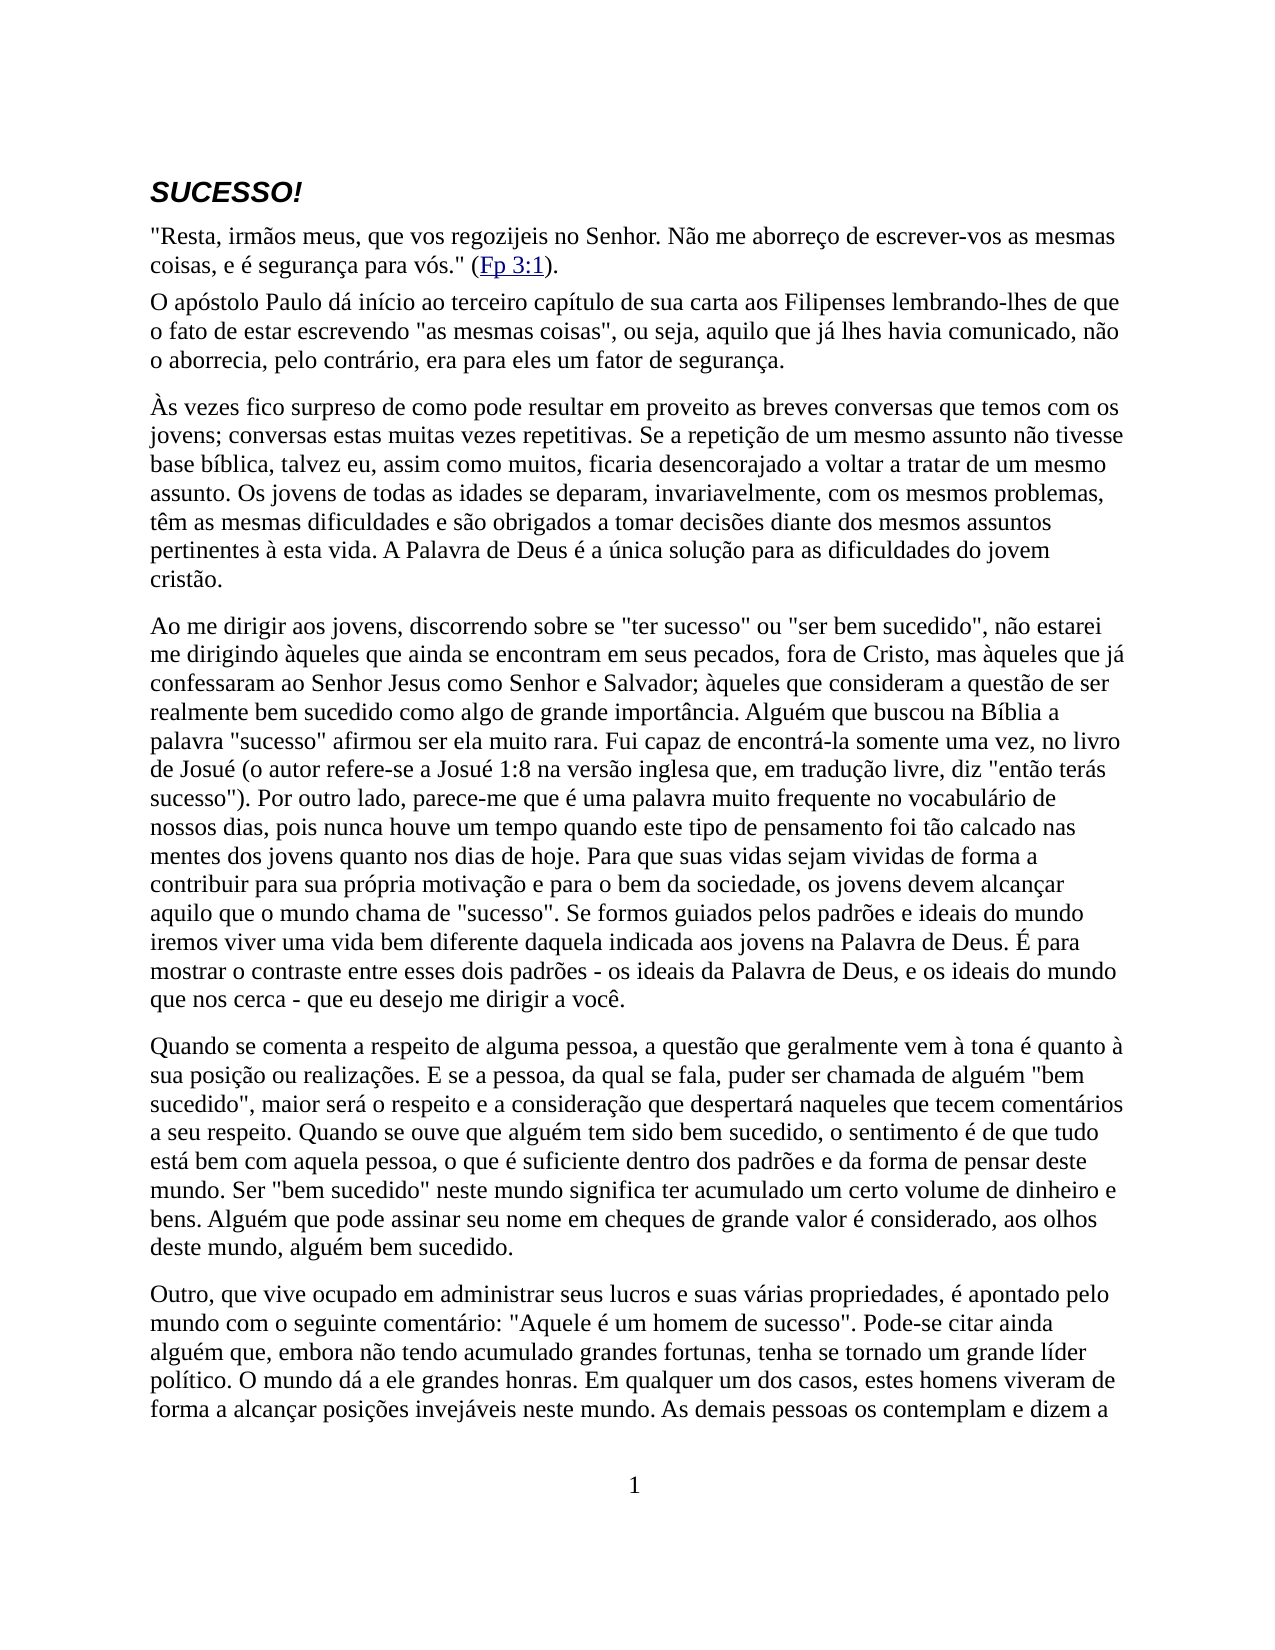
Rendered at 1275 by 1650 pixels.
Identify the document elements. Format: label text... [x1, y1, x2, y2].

subtitle SUCESSO! [150, 175, 1125, 208]
text Outro, que vive ocupado em administrar seus lucros e suas várias propriedades, é apontado pelo mundo com o seguinte comentário: "Aquele é um homem de sucesso". Pode-se citar ainda alguém que, embora não tendo acumulado grandes fortunas, tenha se tornado um grande líder político. O mundo dá a ele grandes honras. Em qualquer um dos casos, estes homens viveram de forma a alcançar posições invejáveis neste mundo. As demais pessoas os contemplam e dizem a [150, 1279, 1125, 1423]
text Às vezes fico surpreso de como pode resultar em proveito as breves conversas que temos com os jovens; conversas estas muitas vezes repetitivas. Se a repetição de um mesmo assunto não tivesse base bíblica, talvez eu, assim como muitos, ficaria desencorajado a voltar a tratar de um mesmo assunto. Os jovens de todas as idades se deparam, invariavelmente, com os mesmos problemas, têm as mesmas dificuldades e são obrigados a tomar decisões diante dos mesmos assuntos pertinentes à esta vida. A Palavra de Deus é a única solução para as dificuldades do jovem cristão. [150, 392, 1125, 593]
text "Resta, irmãos meus, que vos regozijeis no Senhor. Não me aborreço de escrever-vos as mesmas coisas, e é segurança para vós." (Fp 3:1). [150, 221, 1125, 278]
text O apóstolo Paulo dá início ao terceiro capítulo de sua carta aos Filipenses lembrando-lhes de que o fato de estar escrevendo "as mesmas coisas", ou seja, aquilo que já lhes havia comunicado, não o aborrecia, pelo contrário, era para eles um fator de segurança. [150, 287, 1125, 374]
text Ao me dirigir aos jovens, discorrendo sobre se "ter sucesso" ou "ser bem sucedido", não estarei me dirigindo àqueles que ainda se encontram em seus pecados, fora de Cristo, mas àqueles que já confessaram ao Senhor Jesus como Senhor e Salvador; àqueles que consideram a questão de ser realmente bem sucedido como algo de grande importância. Alguém que buscou na Bíblia a palavra "sucesso" afirmou ser ela muito rara. Fui capaz de encontrá-la somente uma vez, no livro de Josué (o autor refere-se a Josué 1:8 na versão inglesa que, em tradução livre, diz "então terás sucesso"). Por outro lado, parece-me que é uma palavra muito frequente no vocabulário de nossos dias, pois nunca houve um tempo quando este tipo de pensamento foi tão calcado nas mentes dos jovens quanto nos dias de hoje. Para que suas vidas sejam vividas de forma a contribuir para sua própria motivação e para o bem da sociedade, os jovens devem alcançar aquilo que o mundo chama de "sucesso". Se formos guiados pelos padrões e ideais do mundo iremos viver uma vida bem diferente daquela indicada aos jovens na Palavra de Deus. É para mostrar o contraste entre esses dois padrões - os ideais da Palavra de Deus, e os ideais do mundo que nos cerca - que eu desejo me dirigir a você. [150, 611, 1125, 1013]
text Quando se comenta a respeito de alguma pessoa, a questão que geralmente vem à tona é quanto à sua posição ou realizações. E se a pessoa, da qual se fala, puder ser chamada de alguém "bem sucedido", maior será o respeito e a consideração que despertará naqueles que tecem comentários a seu respeito. Quando se ouve que alguém tem sido bem sucedido, o sentimento é de que tudo está bem com aquela pessoa, o que é suficiente dentro dos padrões e da forma de pensar deste mundo. Ser "bem sucedido" neste mundo significa ter acumulado um certo volume de dinheiro e bens. Alguém que pode assinar seu nome em cheques de grande valor é considerado, aos olhos deste mundo, alguém bem sucedido. [150, 1031, 1125, 1261]
